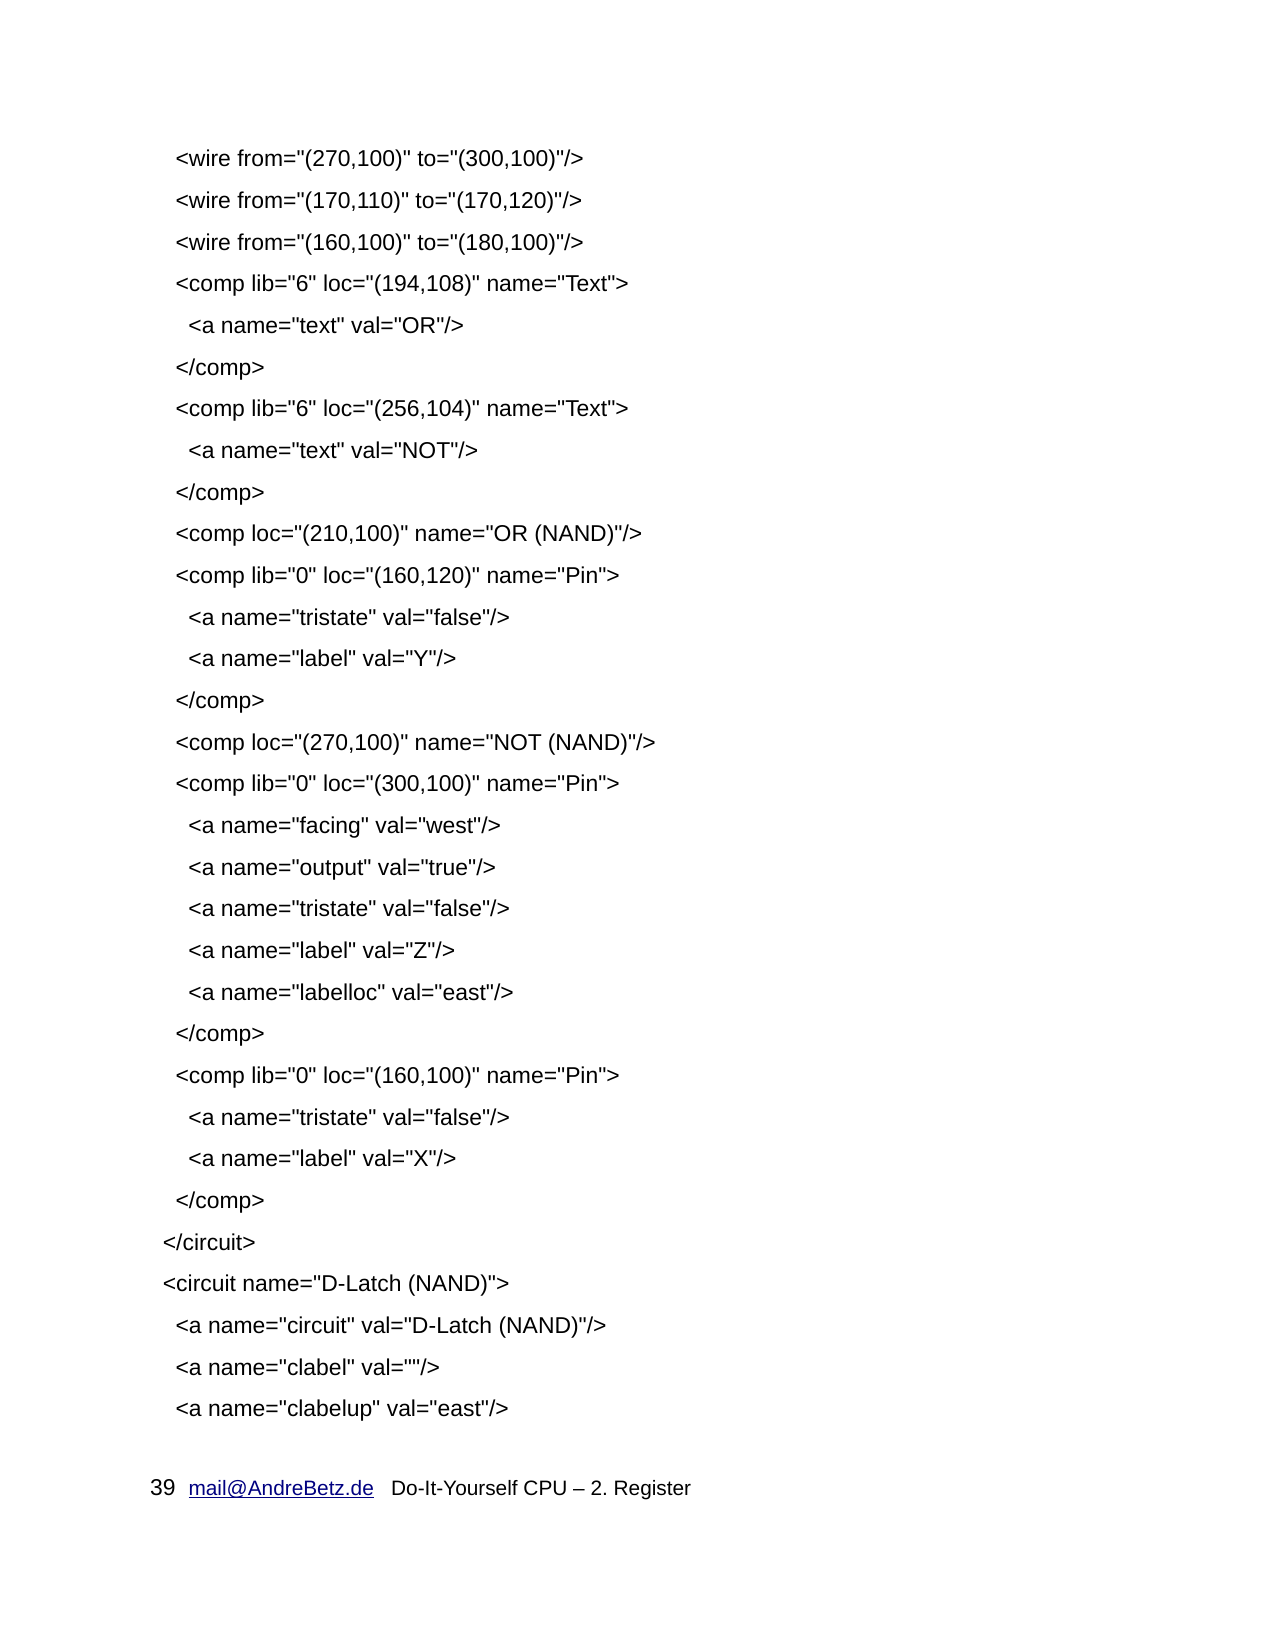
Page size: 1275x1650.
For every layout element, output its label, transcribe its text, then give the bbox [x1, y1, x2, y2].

text <a name="text" val="OR"/> [150, 317, 1125, 337]
text <a name="circuit" val="D-Latch (NAND)"/> [574, 1317, 1125, 1337]
text </comp> [150, 1192, 1125, 1212]
text <wire from="(160,100)" to="(180,100)"/> [550, 233, 1125, 254]
text <wire from="(170,110)" to="(170,120)"/> [307, 192, 397, 212]
text </comp> [150, 483, 1125, 504]
text <comp loc="(270,100)" name="NOT (NAND)"/> [150, 733, 307, 754]
text <circuit name="D-Latch (NAND)"> [150, 1275, 412, 1296]
text <wire from="(270,100)" to="(300,100)"/> [150, 150, 309, 171]
text <comp lib="0" loc="(300,100)" name="Pin"> [376, 775, 468, 796]
text <comp lib="6" loc="(194,108)" name="Text"> [376, 275, 468, 296]
text <wire from="(170,110)" to="(170,120)"/> [549, 192, 1125, 212]
text <comp lib="6" loc="(256,104)" name="Text"> [376, 400, 468, 421]
text <wire from="(160,100)" to="(180,100)"/> [397, 233, 462, 254]
text <a name="tristate" val="false"/> [150, 608, 1125, 629]
text <comp lib="0" loc="(160,100)" name="Pin"> [376, 1067, 468, 1087]
text <a name="clabelup" val="east"/> [150, 1400, 1125, 1421]
text <wire from="(170,110)" to="(170,120)"/> [396, 192, 461, 212]
text <comp lib="0" loc="(300,100)" name="Pin"> [150, 775, 378, 796]
text <wire from="(270,100)" to="(300,100)"/> [307, 150, 399, 171]
text <a name="labelloc" val="east"/> [150, 983, 1125, 1004]
text <comp lib="6" loc="(256,104)" name="Text"> [466, 400, 1125, 421]
text </circuit> [150, 1233, 1125, 1254]
text <comp loc="(210,100)" name="OR (NAND)"/> [305, 525, 396, 546]
text </comp> [150, 692, 1125, 712]
text <comp lib="6" loc="(256,104)" name="Text"> [150, 400, 378, 421]
text <comp lib="0" loc="(160,120)" name="Pin"> [150, 567, 378, 587]
text <comp loc="(210,100)" name="OR (NAND)"/> [394, 525, 539, 546]
text <wire from="(160,100)" to="(180,100)"/> [460, 233, 552, 254]
text <a name="tristate" val="false"/> [150, 1108, 1125, 1129]
text <comp loc="(270,100)" name="NOT (NAND)"/> [305, 733, 396, 754]
text </comp> [150, 1025, 1125, 1046]
text <a name="facing" val="west"/> [150, 817, 1125, 837]
text <comp lib="6" loc="(194,108)" name="Text"> [150, 275, 378, 296]
text <wire from="(170,110)" to="(170,120)"/> [459, 192, 550, 212]
text <a name="tristate" val="false"/> [150, 900, 1125, 921]
text <wire from="(270,100)" to="(300,100)"/> [397, 150, 462, 171]
text <a name="text" val="NOT"/> [150, 442, 1125, 462]
text <comp lib="0" loc="(160,100)" name="Pin"> [150, 1067, 378, 1087]
text <a name="label" val="X"/> [150, 1150, 1125, 1171]
text <wire from="(160,100)" to="(180,100)"/> [150, 233, 309, 254]
text </comp> [150, 358, 1125, 379]
text <comp loc="(210,100)" name="OR (NAND)"/> [150, 525, 307, 546]
text <wire from="(160,100)" to="(180,100)"/> [307, 233, 399, 254]
text <comp lib="0" loc="(160,120)" name="Pin"> [467, 567, 1125, 587]
text <comp lib="0" loc="(160,120)" name="Pin"> [376, 567, 468, 587]
text <a name="output" val="true"/> [150, 858, 1125, 879]
text <a name="circuit" val="D-Latch (NAND)"/> [150, 1317, 503, 1337]
text <wire from="(270,100)" to="(300,100)"/> [460, 150, 552, 171]
text <comp lib="0" loc="(160,100)" name="Pin"> [467, 1067, 1125, 1087]
text <comp loc="(210,100)" name="OR (NAND)"/> [608, 525, 1125, 546]
text <circuit name="D-Latch (NAND)"> [410, 1275, 484, 1296]
text <a name="circuit" val="D-Latch (NAND)"/> [501, 1317, 575, 1337]
text <comp lib="0" loc="(300,100)" name="Pin"> [466, 775, 1125, 796]
text <wire from="(270,100)" to="(300,100)"/> [550, 150, 1125, 171]
text <a name="clabel" val=""/> [150, 1358, 1125, 1379]
text <comp loc="(270,100)" name="NOT (NAND)"/> [622, 733, 1125, 754]
text <wire from="(170,110)" to="(170,120)"/> [150, 192, 309, 212]
text <comp loc="(210,100)" name="OR (NAND)"/> [537, 525, 610, 546]
text <comp lib="6" loc="(194,108)" name="Text"> [466, 275, 1125, 296]
text <a name="label" val="Z"/> [150, 942, 1125, 962]
text <comp loc="(270,100)" name="NOT (NAND)"/> [550, 733, 624, 754]
text <comp loc="(270,100)" name="NOT (NAND)"/> [394, 733, 552, 754]
text <a name="label" val="Y"/> [150, 650, 1125, 671]
text <circuit name="D-Latch (NAND)"> [482, 1275, 1125, 1296]
